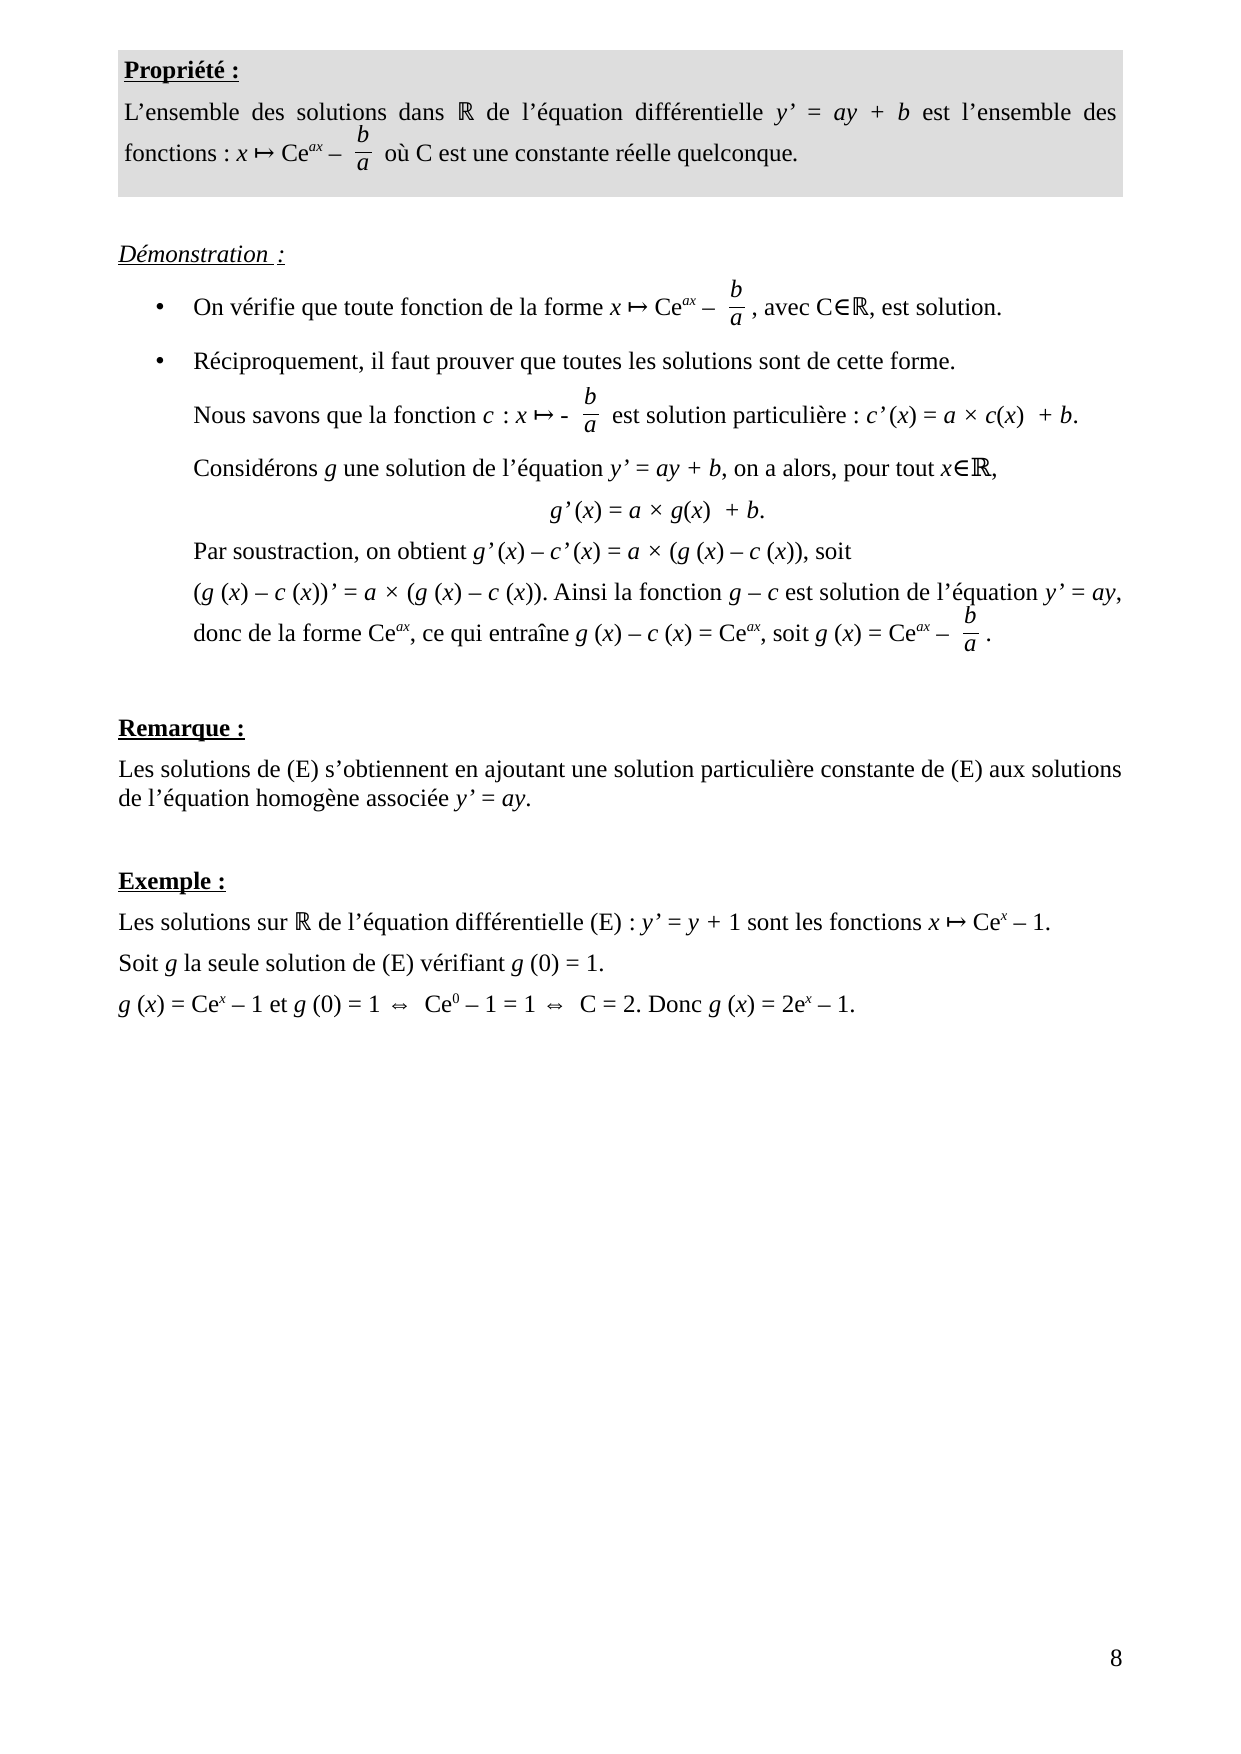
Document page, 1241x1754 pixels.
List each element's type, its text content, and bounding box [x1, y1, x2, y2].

text Soit g la seule solution de (E) vérifiant g (0) = 1. [118, 948, 1122, 977]
list Réciproquement, il faut prouver que toutes les solutions sont de cette forme. [156, 346, 1122, 375]
list Considérons g une solution de l’équation y’ = ay + b, on a alors, pour tout x∈ℝ, [156, 453, 1122, 482]
text Remarque : [118, 713, 1122, 742]
list On vérifie que toute fonction de la forme x ↦ Ceax – , avec C∈ℝ, est solution. [156, 280, 1122, 333]
list Par soustraction, on obtient g’ (x) – c’ (x) = a × (g (x) – c (x)), soit [156, 536, 1122, 565]
text Démonstration : [118, 239, 1122, 267]
text Les solutions de (E) s’obtiennent en ajoutant une solution particulière constante de (E) aux solutions de l’équation homogène associée y’ = ay. [118, 754, 1122, 812]
text Les solutions sur ℝ de l’équation différentielle (E) : y’ = y + 1 sont les fonctions x ↦ Cex – 1. [118, 907, 1122, 936]
text Exemple : [118, 866, 1122, 894]
text g (x) = Cex – 1 et g (0) = 1 ⇔ Ce0 – 1 = 1 ⇔ C = 2. Donc g (x) = 2ex – 1. [118, 989, 1122, 1018]
table_header Propriété : L’ensemble des solutions dans ℝ de l’équation différentielle y’ = ay + b est l’ensemble des fonctions : x ↦ Ceax – où C est une constante réelle quelconque. [118, 50, 1123, 197]
list Nous savons que la fonction c : x ↦ - est solution particulière : c’ (x) = a × c(x) + b. [156, 387, 1122, 441]
list g’ (x) = a × g(x) + b. [156, 495, 1122, 523]
list (g (x) – c (x))’ = a × (g (x) – c (x)). Ainsi la fonction g – c est solution de l’équation y’ = ay, donc de la forme Ceax, ce qui entraîne g (x) – c (x) = Ceax, soit g (x) = Ceax – . [156, 577, 1122, 659]
